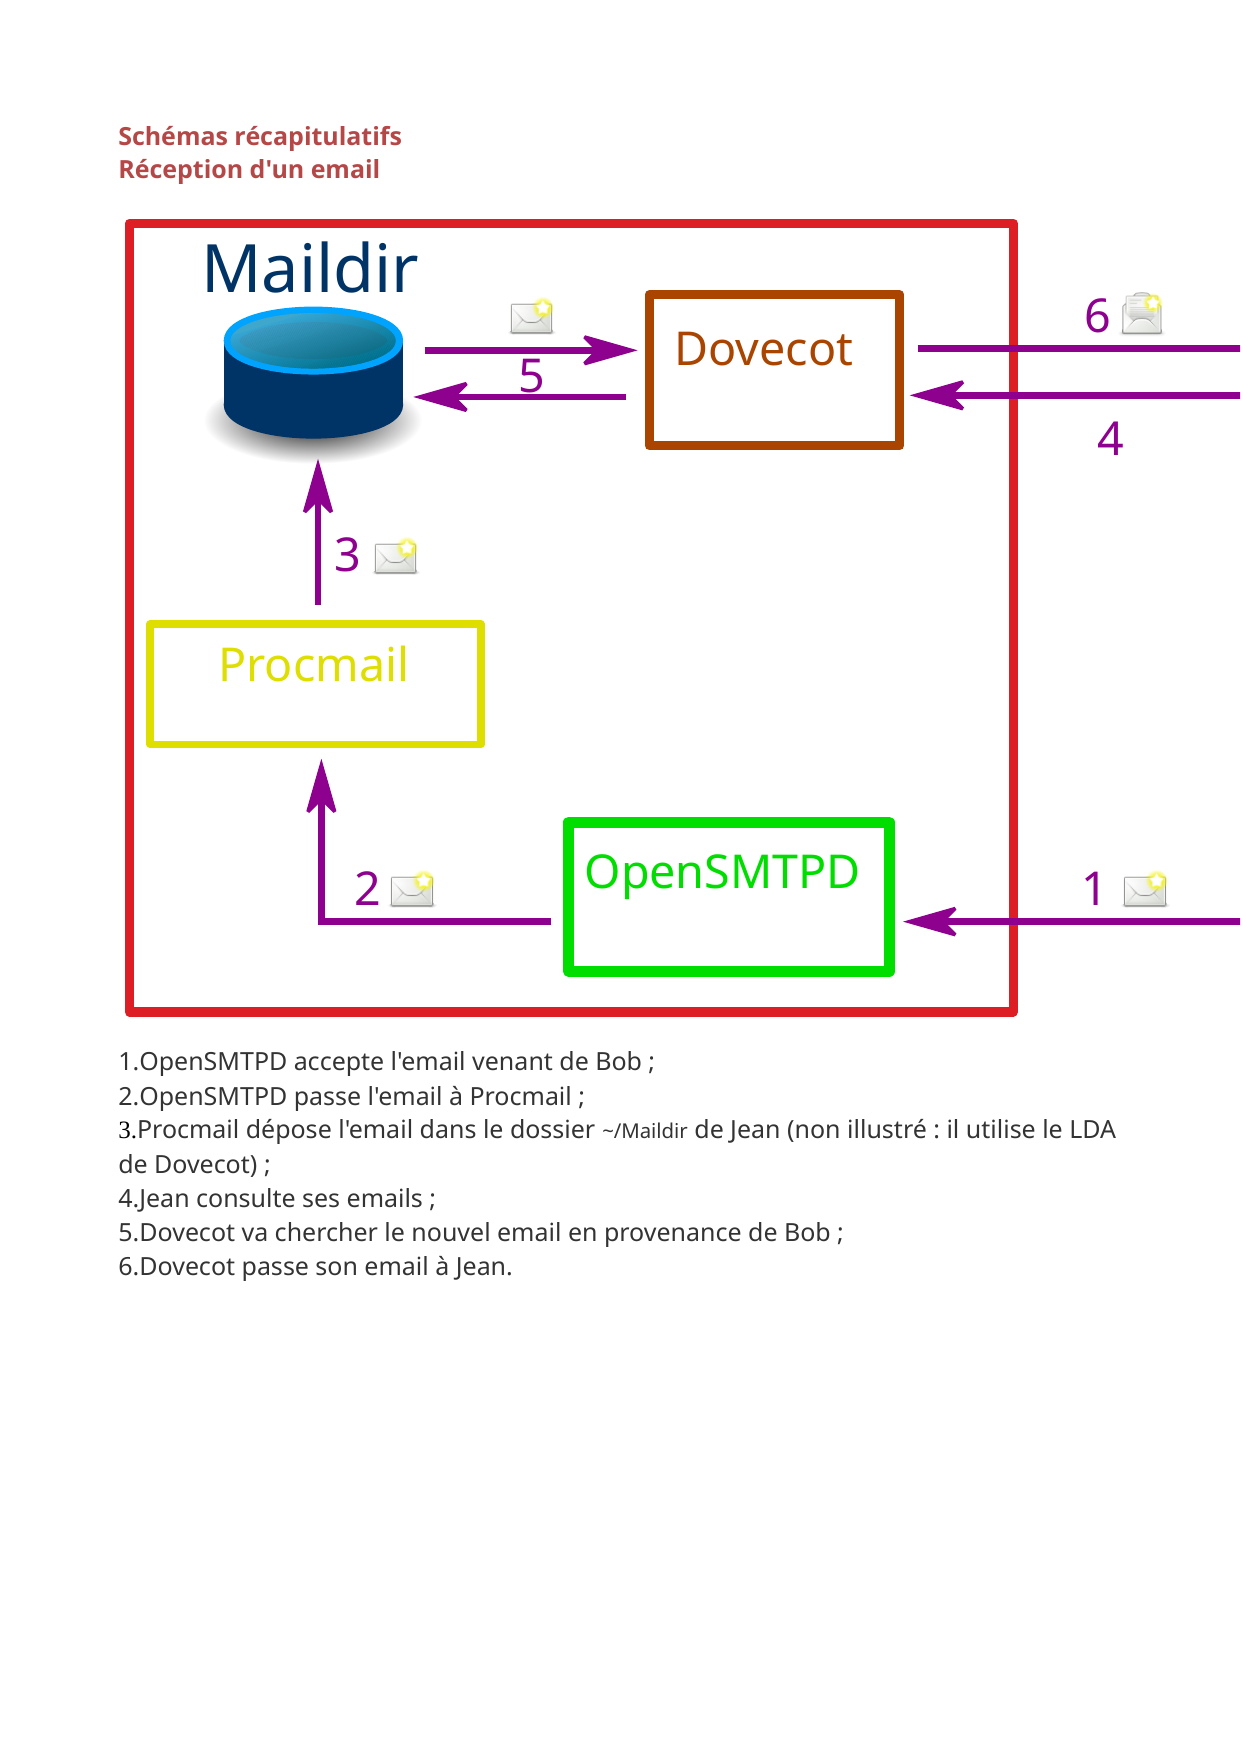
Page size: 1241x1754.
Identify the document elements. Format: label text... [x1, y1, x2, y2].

list OpenSMTPD accepte l'email venant de Bob ; [118, 1044, 1122, 1078]
list Dovecot va chercher le nouvel email en provenance de Bob ; [118, 1214, 1122, 1248]
list OpenSMTPD passe l'email à Procmail ; [118, 1078, 1122, 1112]
list Jean consulte ses emails ; [118, 1180, 1122, 1214]
list Dovecot passe son email à Jean. [118, 1248, 1122, 1282]
subtitle Réception d'un email [118, 152, 1122, 186]
list Procmail dépose l'email dans le dossier ~/Maildir de Jean (non illustré : il utilise le LDA de Dovecot) ; [118, 1112, 1122, 1180]
subtitle Schémas récapitulatifs [118, 118, 1122, 152]
